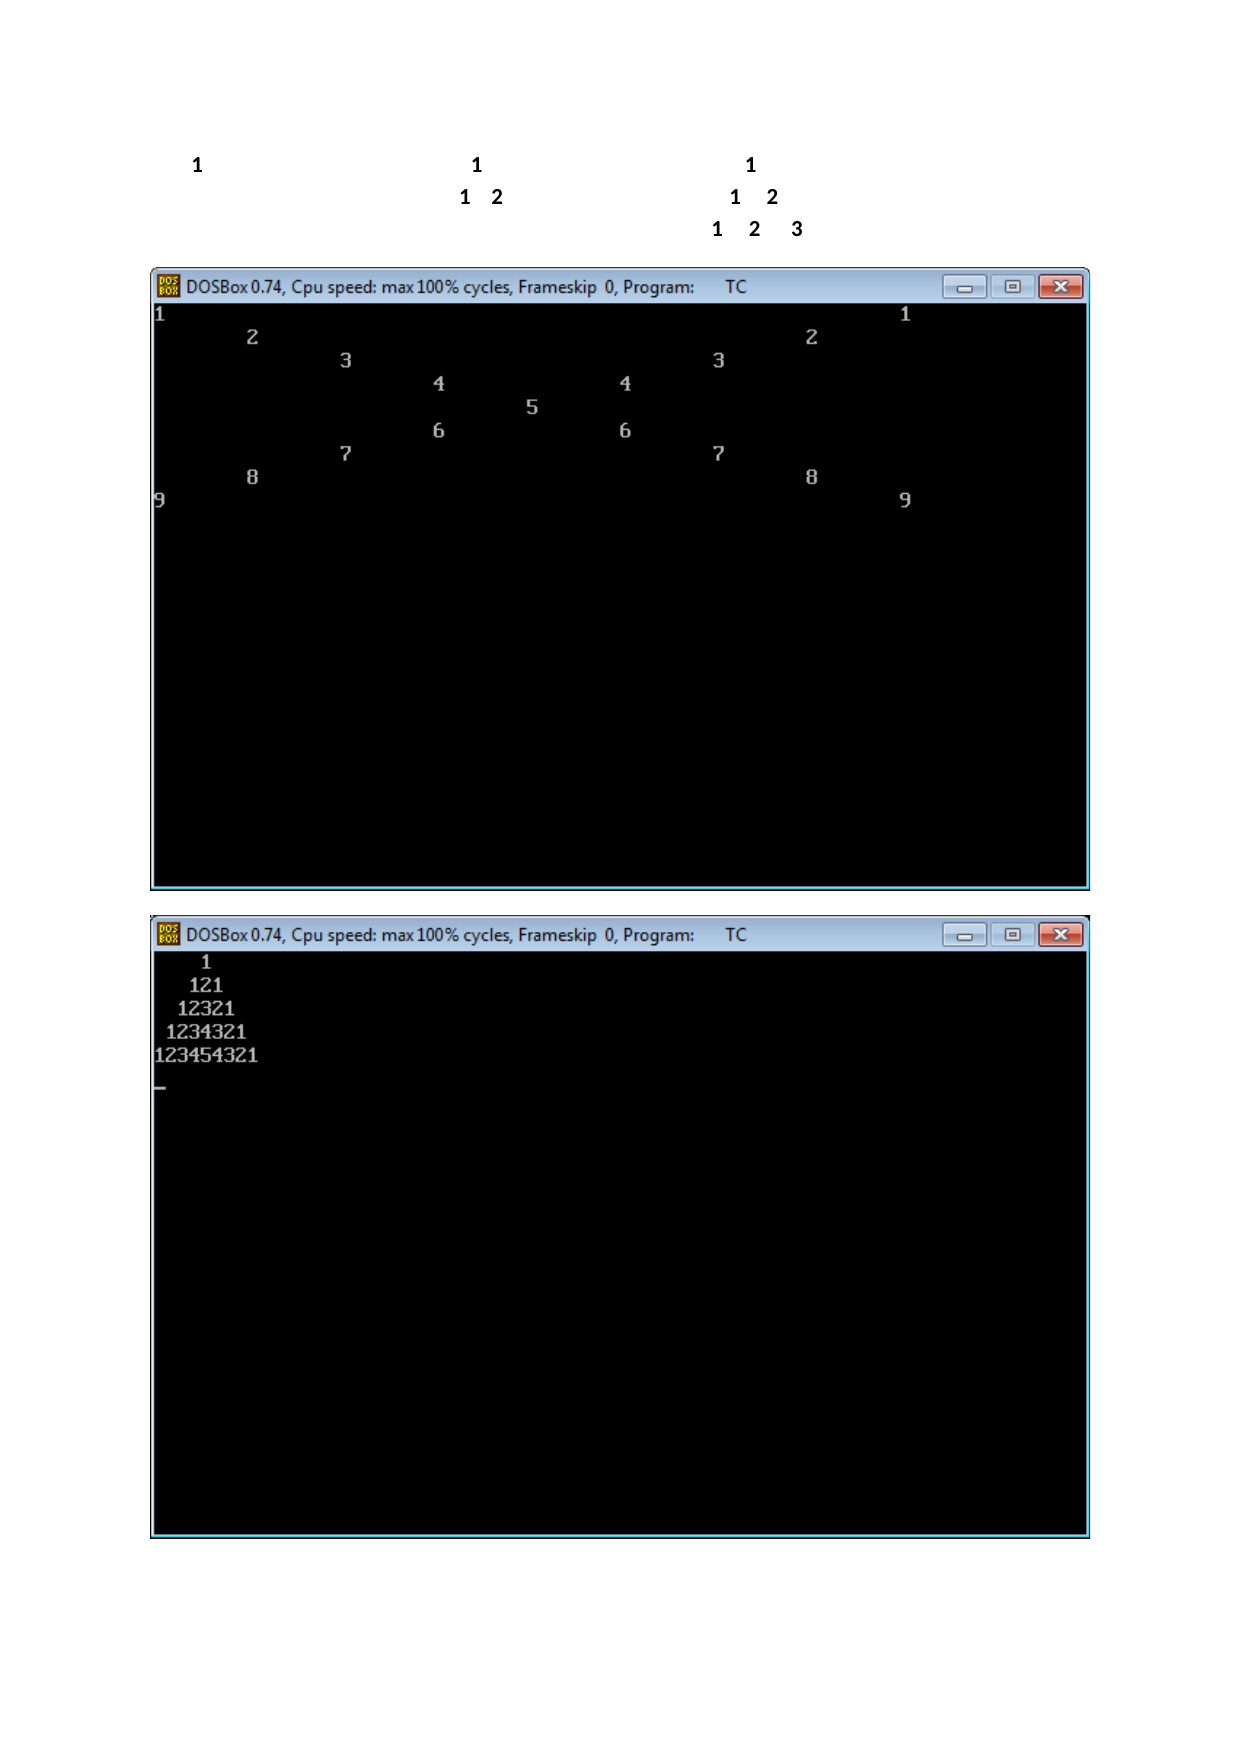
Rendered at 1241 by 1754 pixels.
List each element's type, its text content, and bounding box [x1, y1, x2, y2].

text 1 1 1 [150, 150, 1090, 178]
text 1 2 3 [150, 214, 1090, 242]
text 1 2 1 2 [150, 182, 1090, 210]
picture [150, 915, 1091, 1539]
picture [150, 267, 1091, 891]
